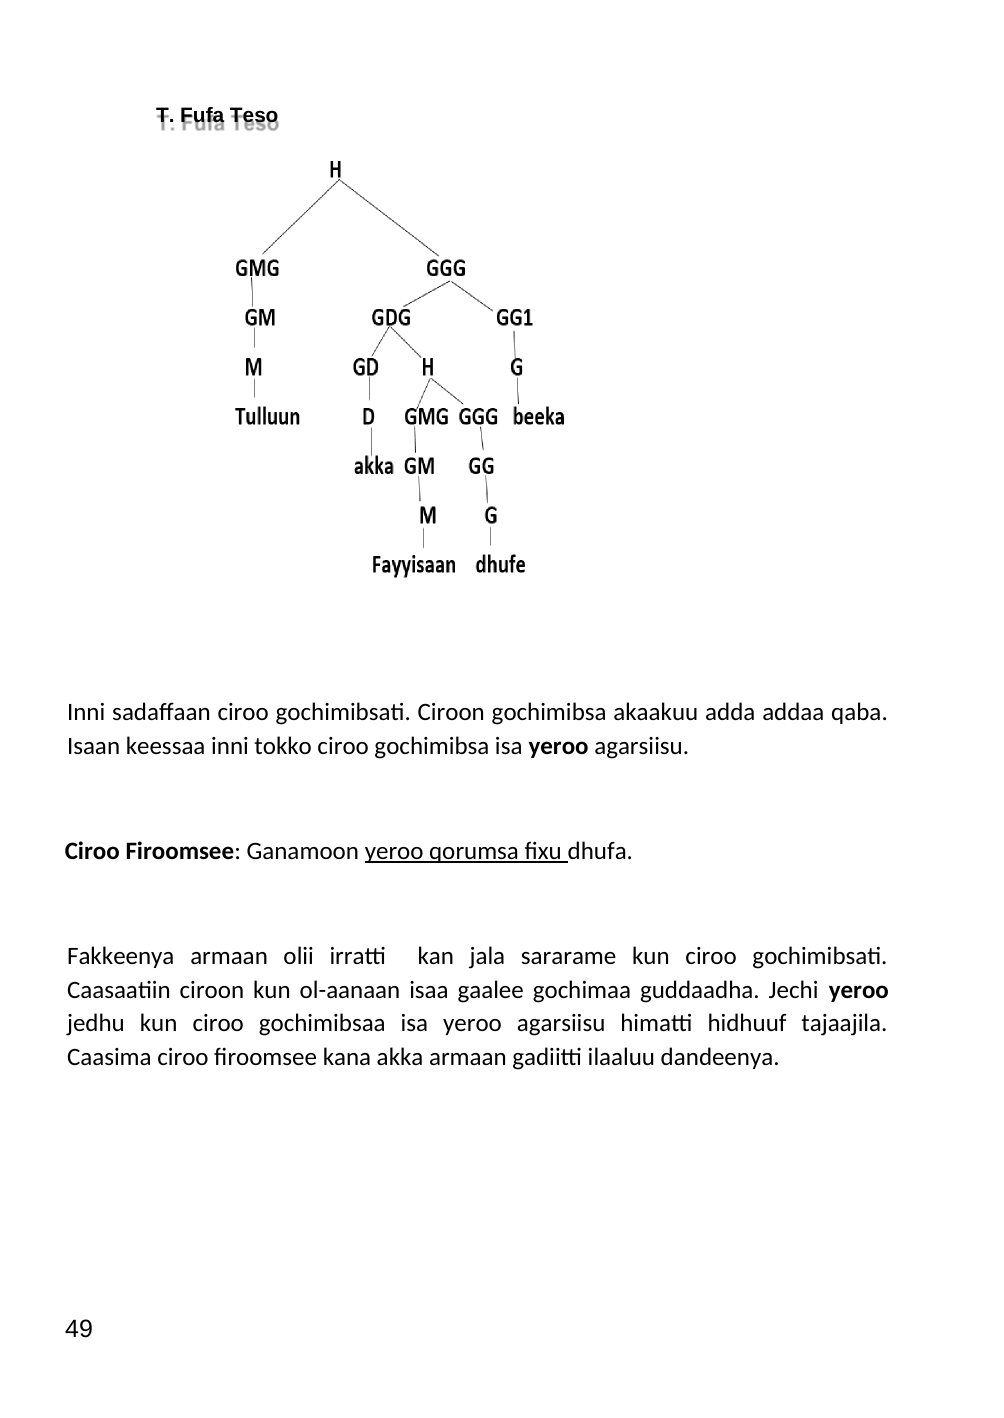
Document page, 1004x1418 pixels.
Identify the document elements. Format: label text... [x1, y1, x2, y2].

picture [65, 152, 753, 590]
picture [142, 102, 311, 149]
text Ciroo Firoomsee: Ganamoon yeroo qorumsa fixu dhufa. [64, 835, 895, 866]
text Fakkeenya armaan olii irratti kan jala sararame kun ciroo gochimibsati. Caasaatiin ciroon kun ol-aanaan isaa gaalee gochimaa guddaadha. Jechi yeroo jedhu kun ciroo gochimibsaa isa yeroo agarsiisu himatti hidhuuf tajaajila. Caasima ciroo firoomsee kana akka armaan gadiitti ilaaluu dandeenya. [67, 940, 889, 1072]
text Inni sadaffaan ciroo gochimibsati. Ciroon gochimibsa akaakuu adda addaa qaba. Isaan keessaa inni tokko ciroo gochimibsa isa yeroo agarsiisu. [67, 696, 889, 760]
